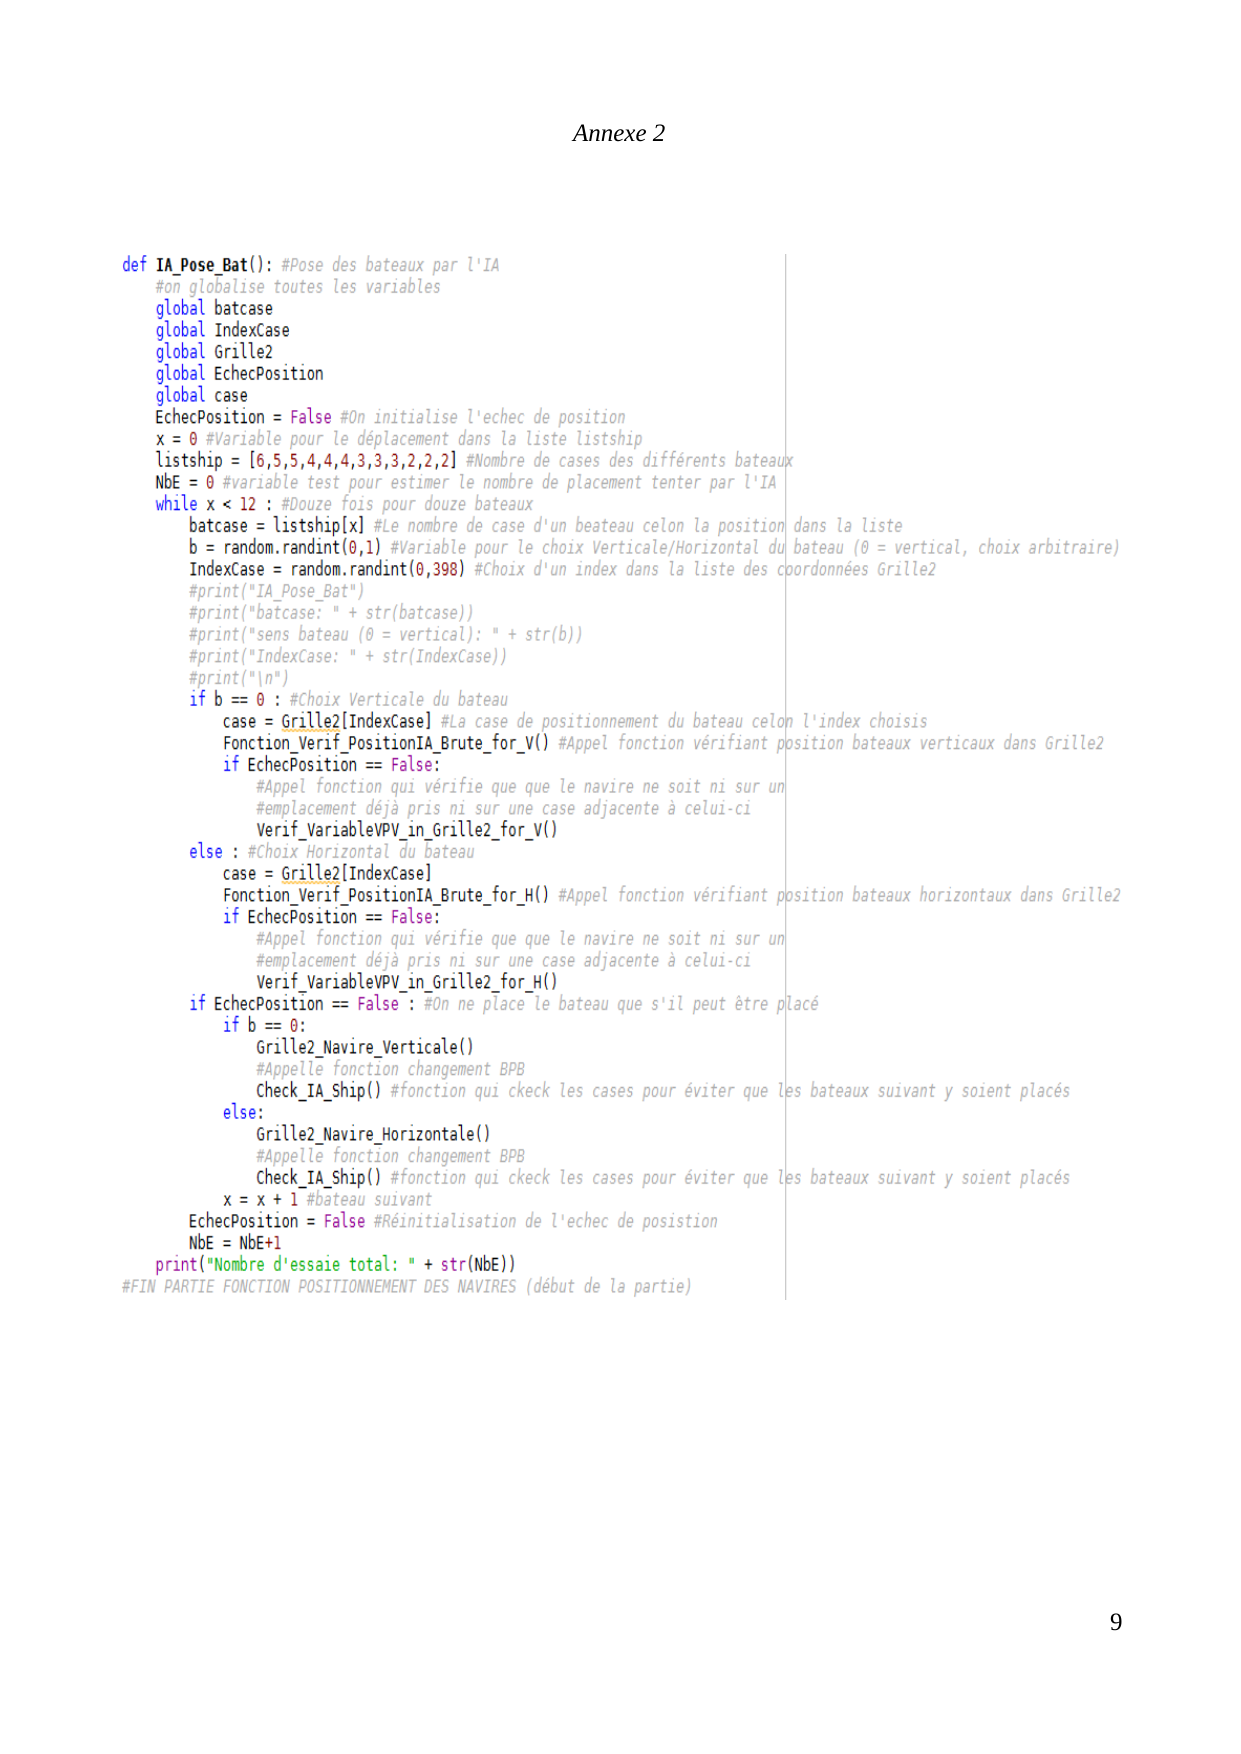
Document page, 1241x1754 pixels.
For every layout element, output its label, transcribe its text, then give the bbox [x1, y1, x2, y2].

picture [118, 254, 1123, 1300]
text Annexe 2 [118, 118, 1122, 147]
